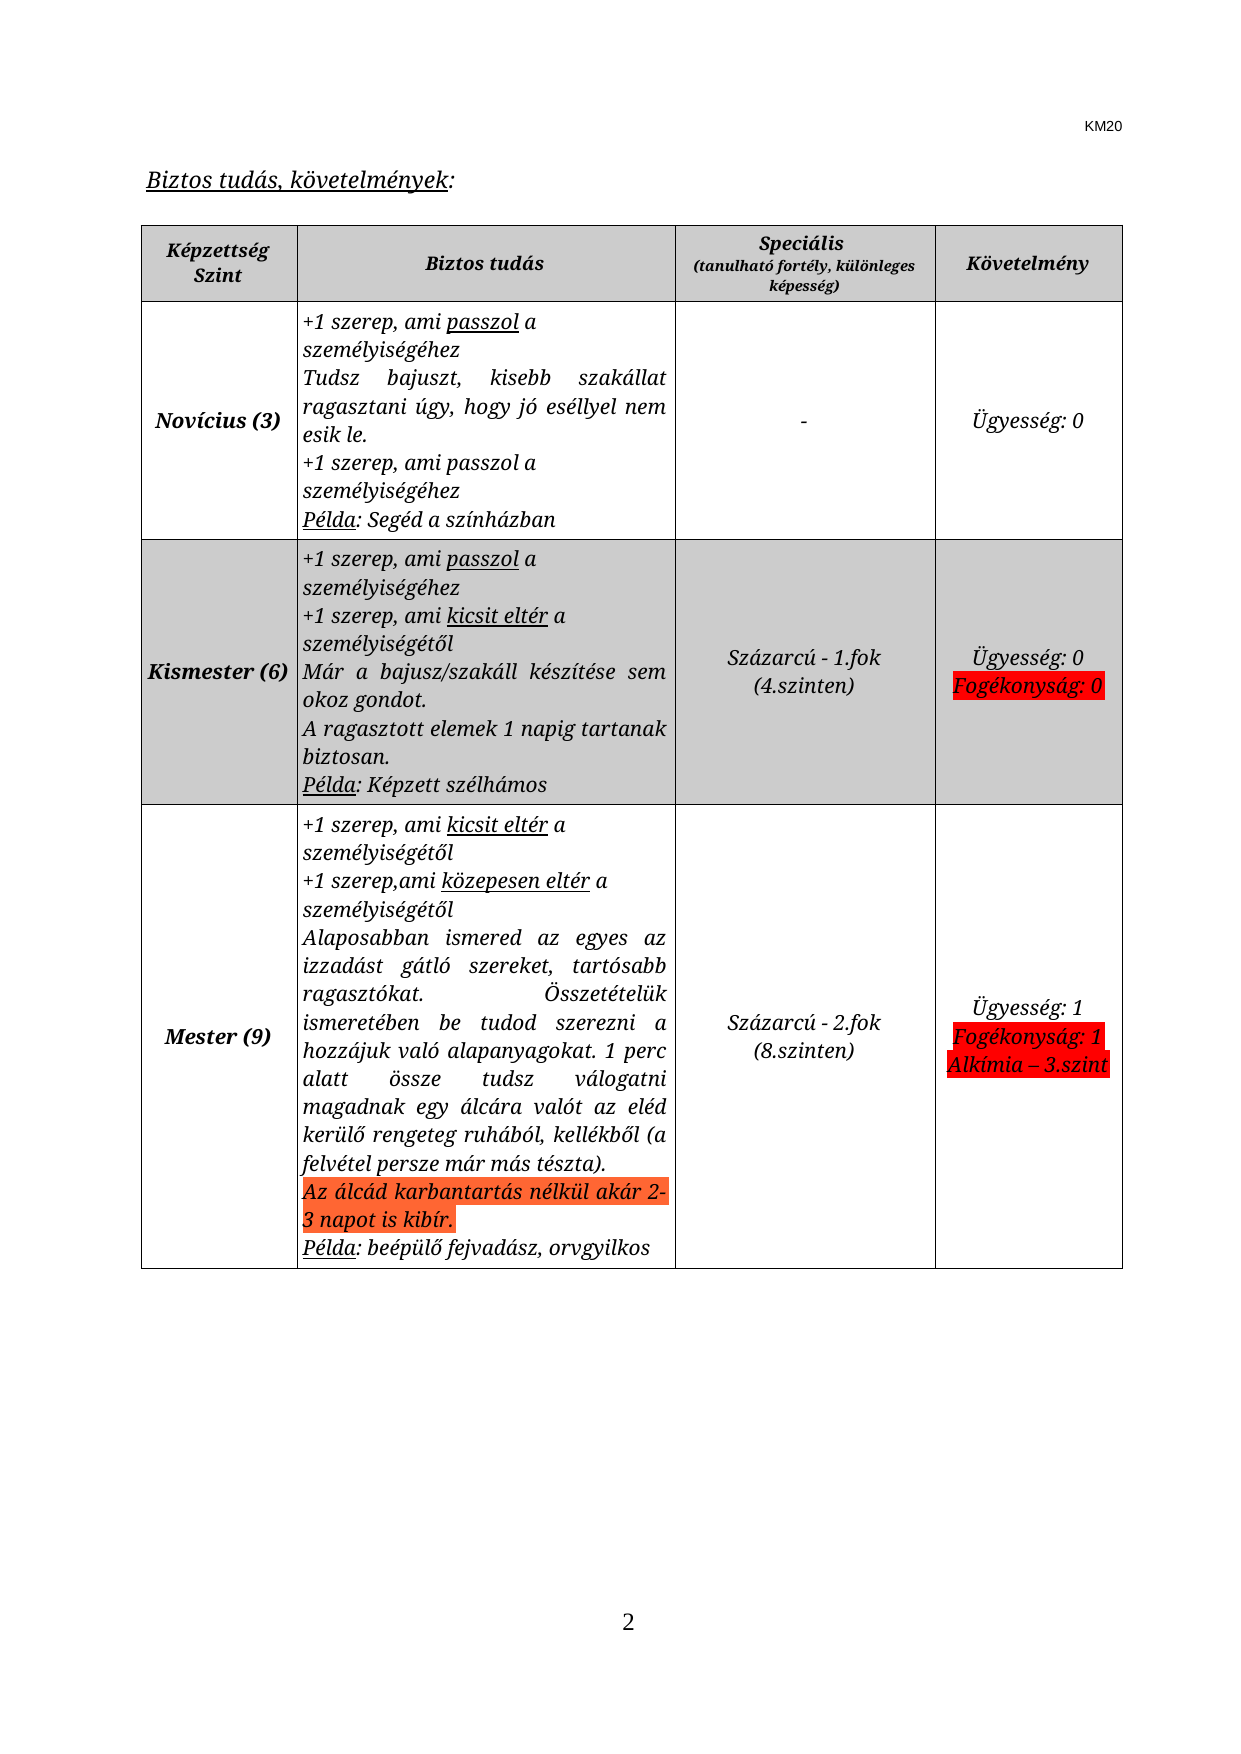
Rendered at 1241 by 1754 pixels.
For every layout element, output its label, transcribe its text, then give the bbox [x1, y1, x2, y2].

table_cell Százarcú - 1.fok (4.szinten) [676, 540, 935, 804]
table_cell +1 szerep, ami kicsit eltér a személyiségétől +1 szerep,ami közepesen eltér a személyiségétől Alaposabban ismered az egyes az izzadást gátló szereket, tartósabb ragasztókat. Összetételük ismeretében be tudod szerezni a hozzájuk való alapanyagokat. 1 perc alatt össze tudsz válogatni magadnak egy álcára valót az eléd kerülő rengeteg ruhából, kellékből (a felvétel persze már más tészta). Az álcád karbantartás nélkül akár 2-3 napot is kibír. Példa: beépülő fejvadász, orvgyilkos [298, 805, 675, 1268]
text Biztos tudás, követelmények: [134, 164, 1122, 195]
table_cell Kismester (6) [142, 540, 297, 804]
table_cell Ügyesség: 1 Fogékonyság: 1 Alkímia – 3.szint [936, 805, 1122, 1268]
table_cell +1 szerep, ami passzol a személyiségéhez Tudsz bajuszt, kisebb szakállat ragasztani úgy, hogy jó eséllyel nem esik le. +1 szerep, ami passzol a személyiségéhez Példa: Segéd a színházban [298, 302, 675, 539]
table_header Követelmény [936, 226, 1122, 301]
table_cell Ügyesség: 0 Fogékonyság: 0 [936, 540, 1122, 804]
table_header Képzettség Szint [142, 226, 297, 301]
table_cell Mester (9) [142, 805, 297, 1268]
table_cell Novícius (3) [142, 302, 297, 539]
table_header Biztos tudás [298, 226, 675, 301]
table_cell - [676, 302, 935, 539]
table_header Speciális (tanulható fortély, különleges képesség) [676, 226, 935, 301]
table_cell +1 szerep, ami passzol a személyiségéhez +1 szerep, ami kicsit eltér a személyiségétől Már a bajusz/szakáll készítése sem okoz gondot. A ragasztott elemek 1 napig tartanak biztosan. Példa: Képzett szélhámos [298, 540, 675, 804]
table_cell Ügyesség: 0 [936, 302, 1122, 539]
table_cell Százarcú - 2.fok (8.szinten) [676, 805, 935, 1268]
